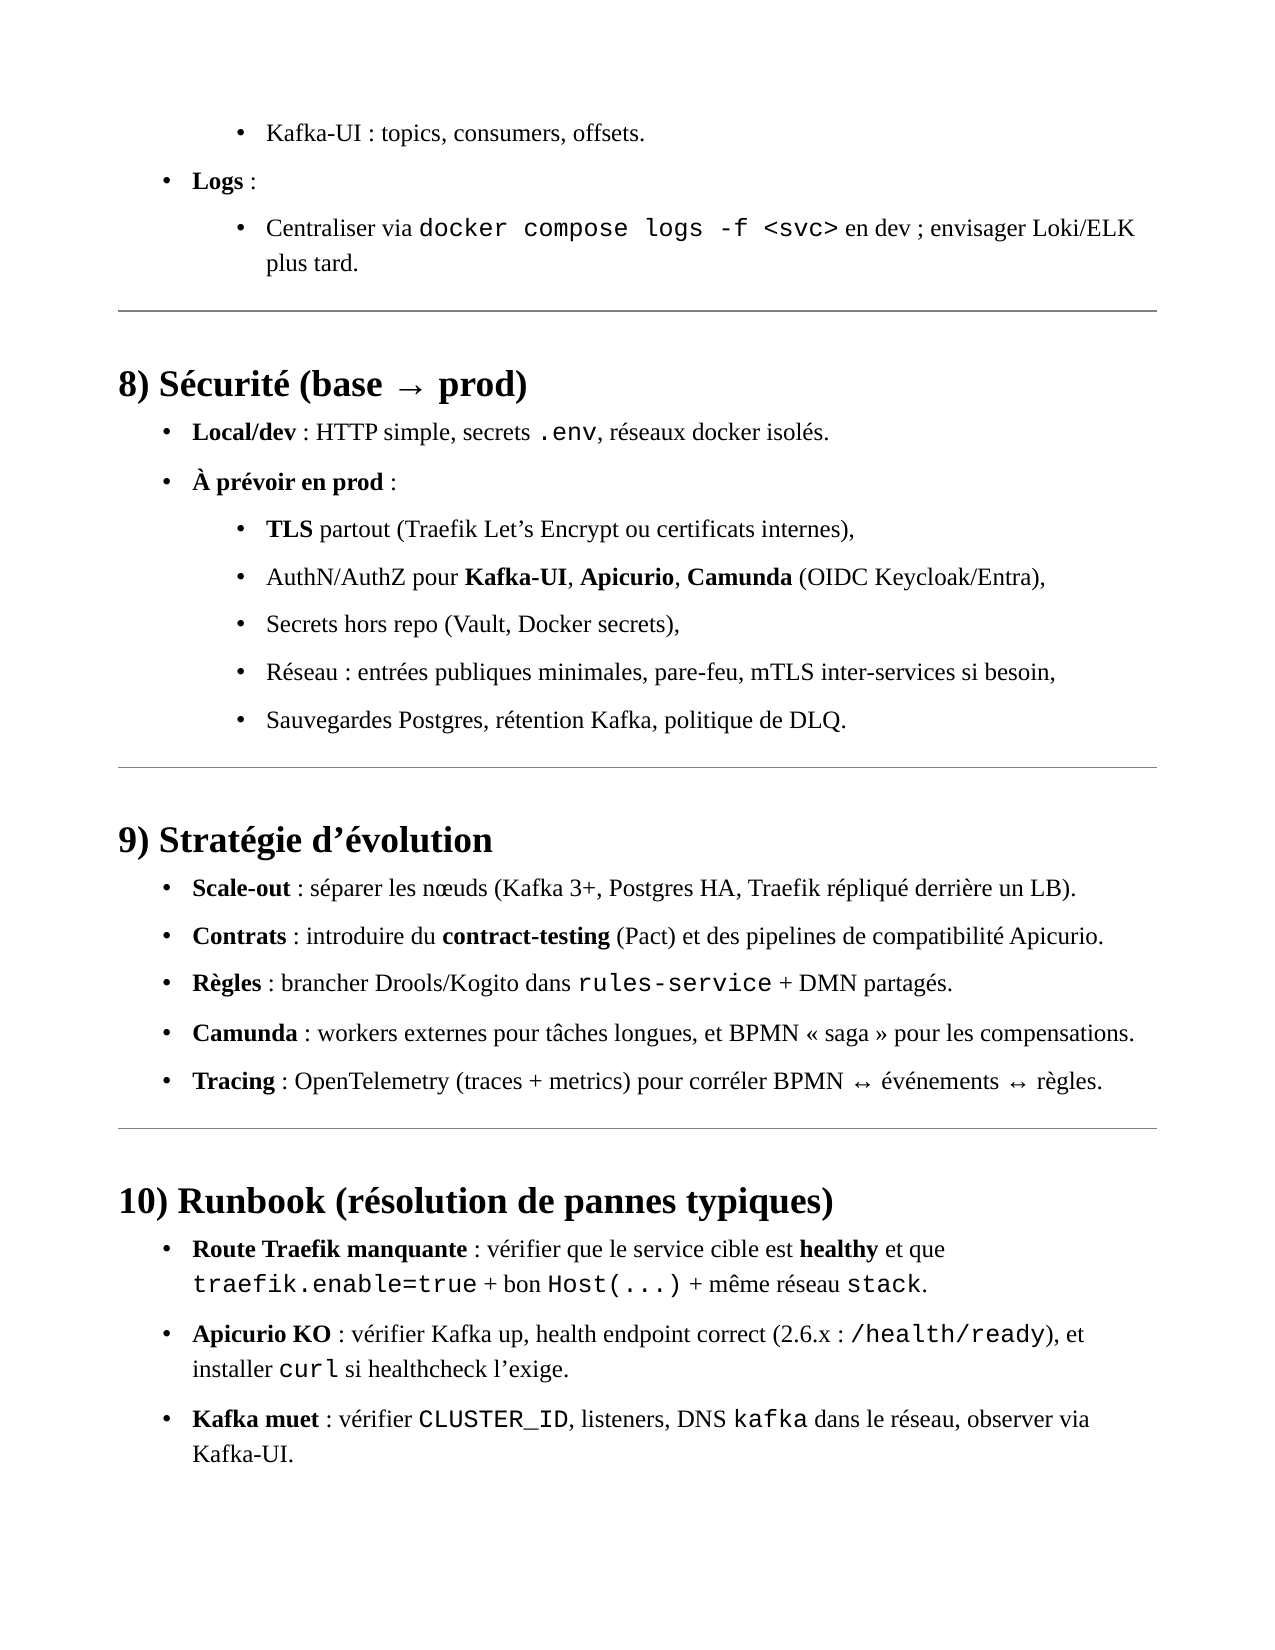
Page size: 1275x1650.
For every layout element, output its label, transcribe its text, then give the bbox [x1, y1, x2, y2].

list Contrats : introduire du contract‑testing (Pact) et des pipelines de compatibilité Apicurio. [162, 921, 1157, 949]
list Local/dev : HTTP simple, secrets .env, réseaux docker isolés. [162, 417, 1157, 448]
subtitle 10) Runbook (résolution de pannes typiques) [118, 1179, 1157, 1222]
list Apicurio KO : vérifier Kafka up, health endpoint correct (2.6.x : /health/ready), et installer curl si healthcheck l’exige. [162, 1319, 1157, 1385]
list À prévoir en prod : [162, 467, 1157, 496]
list Route Traefik manquante : vérifier que le service cible est healthy et que traefik.enable=true + bon Host(...) + même réseau stack. [162, 1234, 1157, 1300]
list Kafka muet : vérifier CLUSTER_ID, listeners, DNS kafka dans le réseau, observer via Kafka‑UI. [162, 1404, 1157, 1468]
list AuthN/AuthZ pour Kafka‑UI, Apicurio, Camunda (OIDC Keycloak/Entra), [236, 562, 1157, 591]
list Règles : brancher Drools/Kogito dans rules‑service + DMN partagés. [162, 968, 1157, 999]
list Tracing : OpenTelemetry (traces + metrics) pour corréler BPMN ↔ événements ↔ règles. [162, 1066, 1157, 1095]
list Secrets hors repo (Vault, Docker secrets), [236, 609, 1157, 638]
list Centraliser via docker compose logs -f <svc> en dev ; envisager Loki/ELK plus tard. [236, 213, 1157, 277]
subtitle 9) Stratégie d’évolution [118, 817, 1157, 861]
list Sauvegardes Postgres, rétention Kafka, politique de DLQ. [236, 705, 1157, 733]
subtitle 8) Sécurité (base → prod) [118, 361, 1157, 404]
list Camunda : workers externes pour tâches longues, et BPMN « saga » pour les compensations. [162, 1018, 1157, 1047]
list Logs : [162, 166, 1157, 194]
list Kafka‑UI : topics, consumers, offsets. [236, 118, 1157, 147]
list Scale‑out : séparer les nœuds (Kafka 3+, Postgres HA, Traefik répliqué derrière un LB). [162, 873, 1157, 902]
list TLS partout (Traefik Let’s Encrypt ou certificats internes), [236, 514, 1157, 543]
list Réseau : entrées publiques minimales, pare‑feu, mTLS inter‑services si besoin, [236, 657, 1157, 686]
